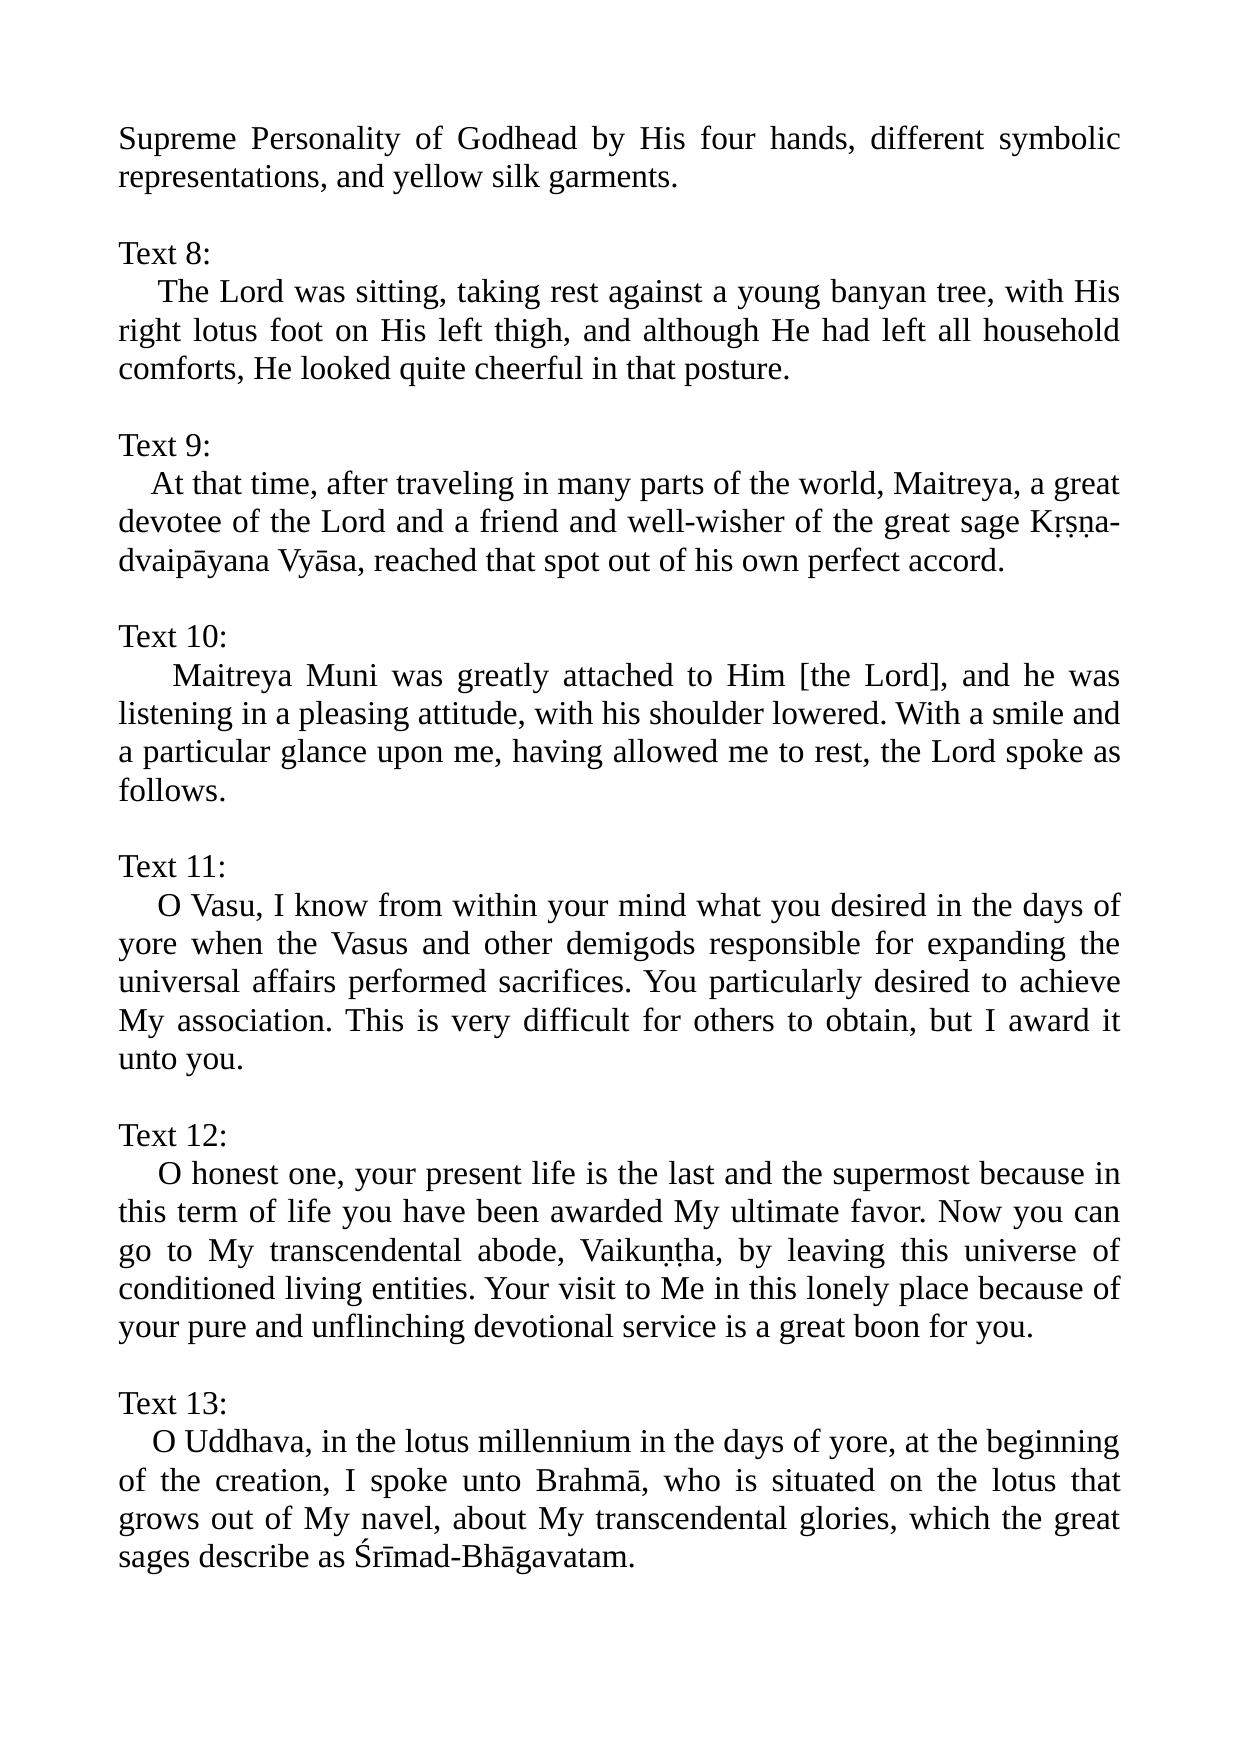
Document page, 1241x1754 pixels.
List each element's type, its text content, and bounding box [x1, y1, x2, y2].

text Supreme Personality of Godhead by His four hands, different symbolic representations, and yellow silk garments. [118, 118, 1122, 195]
text O honest one, your present life is the last and the supermost because in this term of life you have been awarded My ultimate favor. Now you can go to My transcendental abode, Vaikuṇṭha, by leaving this universe of conditioned living entities. Your visit to Me in this lonely place because of your pure and unflinching devotional service is a great boon for you. [118, 1153, 1122, 1345]
text O Uddhava, in the lotus millennium in the days of yore, at the beginning of the creation, I spoke unto Brahmā, who is situated on the lotus that grows out of My navel, about My transcendental glories, which the great sages describe as Śrīmad-Bhāgavatam. [118, 1421, 1122, 1575]
text The Lord was sitting, taking rest against a young banyan tree, with His right lotus foot on His left thigh, and although He had left all household comforts, He looked quite cheerful in that posture. [118, 271, 1122, 386]
text Text 9: [118, 425, 1122, 463]
text O Vasu, I know from within your mind what you desired in the days of yore when the Vasus and other demigods responsible for expanding the universal affairs performed sacrifices. You particularly desired to achieve My association. This is very difficult for others to obtain, but I award it unto you. [118, 885, 1122, 1076]
text Maitreya Muni was greatly attached to Him [the Lord], and he was listening in a pleasing attitude, with his shoulder lowered. With a smile and a particular glance upon me, having allowed me to rest, the Lord spoke as follows. [118, 655, 1122, 808]
text Text 13: [118, 1383, 1122, 1421]
text Text 10: [118, 616, 1122, 655]
text At that time, after traveling in many parts of the world, Maitreya, a great devotee of the Lord and a friend and well-wisher of the great sage Kṛṣṇa-dvaipāyana Vyāsa, reached that spot out of his own perfect accord. [118, 463, 1122, 578]
text Text 12: [118, 1115, 1122, 1153]
text Text 11: [118, 846, 1122, 885]
text Text 8: [118, 233, 1122, 271]
